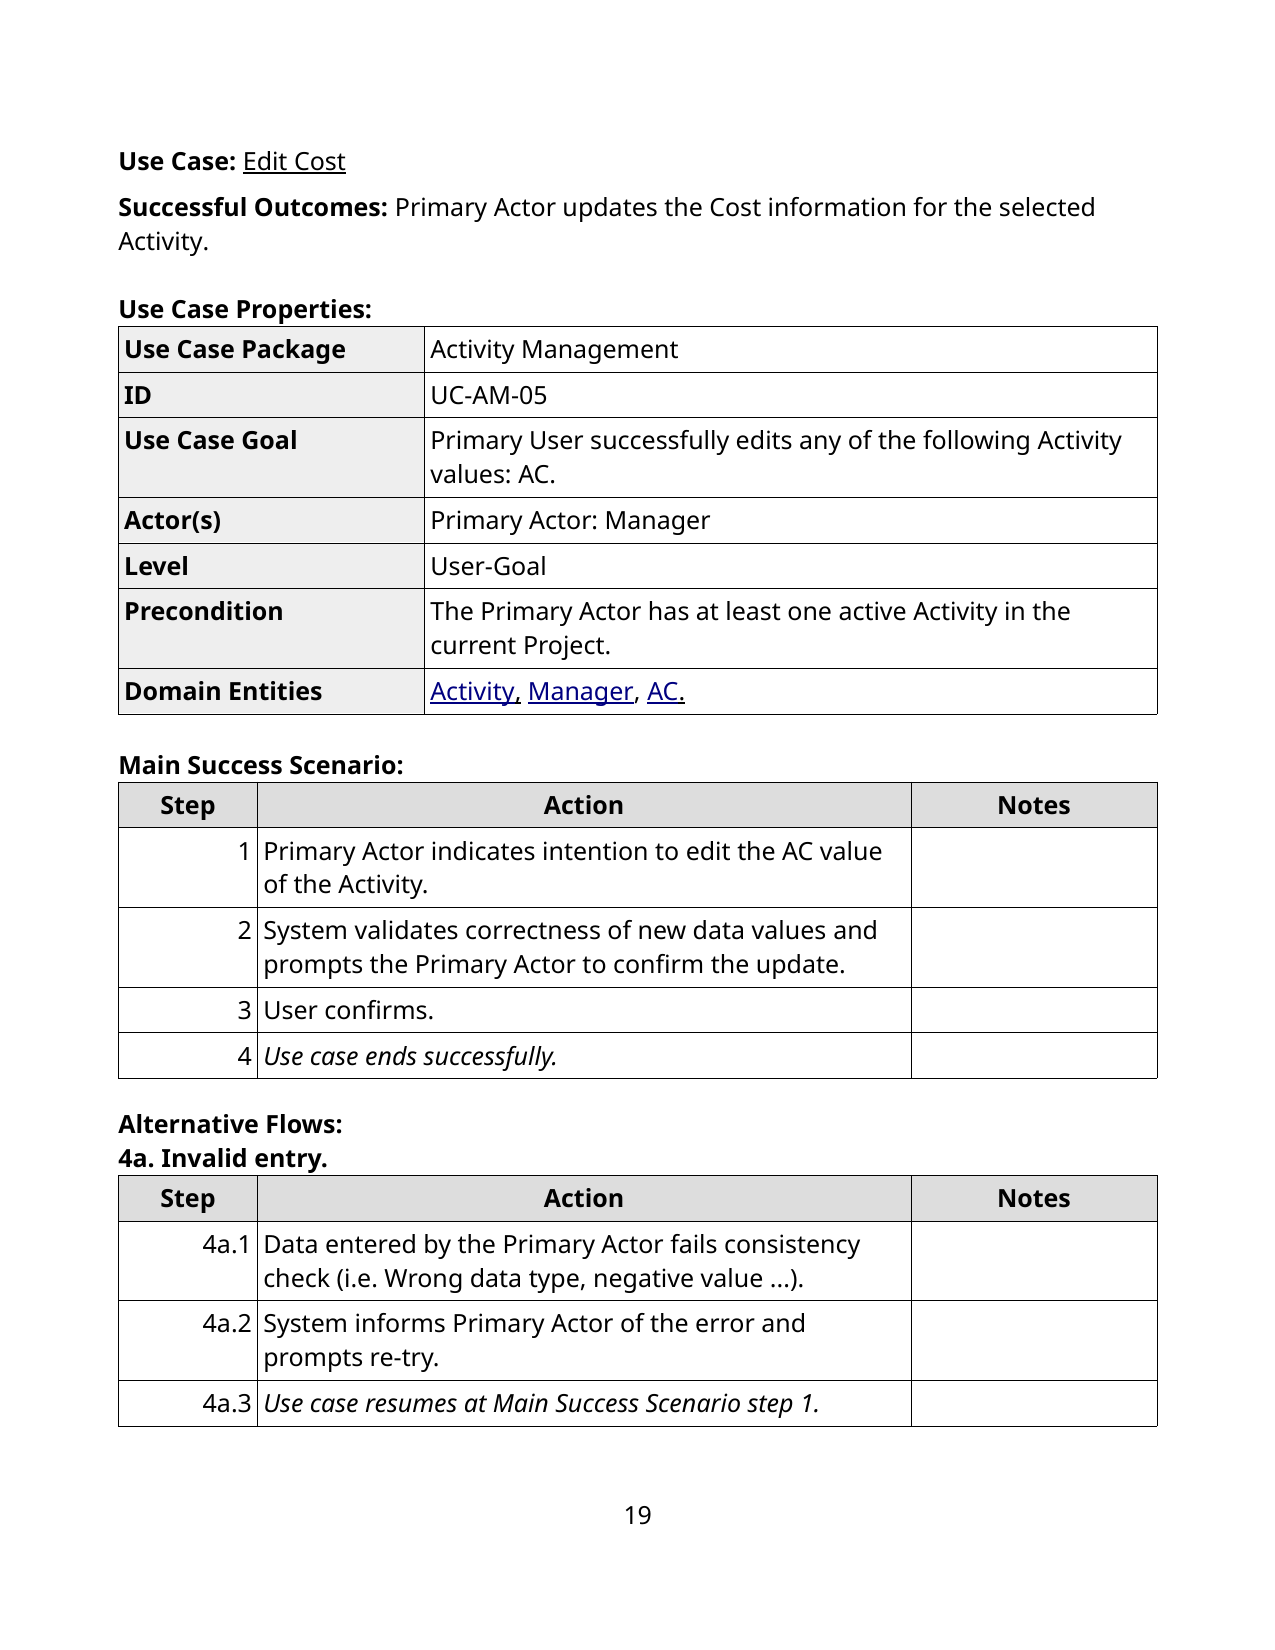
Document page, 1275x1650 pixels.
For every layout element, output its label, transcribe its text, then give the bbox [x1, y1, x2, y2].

table_cell Domain Entities [119, 669, 424, 713]
table_cell Use Case Goal [119, 418, 424, 497]
text Successful Outcomes: Primary Actor updates the Cost information for the selected Activity. [118, 190, 1157, 258]
table_cell 3 [119, 988, 257, 1032]
table_cell Primary Actor: Manager [425, 498, 1157, 542]
table_cell Use case ends successfully. [258, 1033, 911, 1078]
table_cell Use case resumes at Main Success Scenario step 1. [258, 1381, 911, 1426]
table_cell Precondition [119, 589, 424, 668]
table_cell [912, 828, 1157, 907]
table_header Step [119, 783, 257, 827]
text Main Success Scenario: [118, 748, 1157, 782]
table_cell [912, 988, 1157, 1032]
table_cell User-Goal [425, 544, 1157, 588]
text Use Case Properties: [118, 292, 1157, 326]
table_header Step [119, 1176, 257, 1221]
table_header Notes [912, 1176, 1157, 1221]
table_cell Actor(s) [119, 498, 424, 542]
table_cell System validates correctness of new data values and prompts the Primary Actor to confirm the update. [258, 908, 911, 987]
table_header Use Case Package [119, 327, 424, 372]
text 4a. Invalid entry. [118, 1141, 1157, 1175]
table_cell 2 [119, 908, 257, 987]
table_cell Primary Actor indicates intention to edit the AC value of the Activity. [258, 828, 911, 907]
table_cell UC-AM-05 [425, 373, 1157, 417]
table_cell Data entered by the Primary Actor fails consistency check (i.e. Wrong data type, negative value ...). [258, 1222, 911, 1300]
table_cell 4a.1 [119, 1222, 257, 1300]
table_cell User confirms. [258, 988, 911, 1032]
subtitle Use Case: Edit Cost [118, 143, 1157, 177]
table_cell [912, 1301, 1157, 1380]
table_cell ID [119, 373, 424, 417]
table_cell [912, 1033, 1157, 1078]
table_cell The Primary Actor has at least one active Activity in the current Project. [425, 589, 1157, 668]
table_cell 1 [119, 828, 257, 907]
table_cell Level [119, 544, 424, 588]
table_header Activity Management [425, 327, 1157, 372]
table_header Notes [912, 783, 1157, 827]
table_cell 4 [119, 1033, 257, 1078]
table_header Action [258, 783, 911, 827]
table_cell 4a.2 [119, 1301, 257, 1380]
table_header Action [258, 1176, 911, 1221]
table_cell [912, 908, 1157, 987]
table_cell Activity, Manager, AC. [425, 669, 1157, 713]
table_cell [912, 1381, 1157, 1426]
table_cell System informs Primary Actor of the error and prompts re-try. [258, 1301, 911, 1380]
table_cell [912, 1222, 1157, 1300]
text Alternative Flows: [118, 1107, 1157, 1141]
table_cell 4a.3 [119, 1381, 257, 1426]
table_cell Primary User successfully edits any of the following Activity values: AC. [425, 418, 1157, 497]
